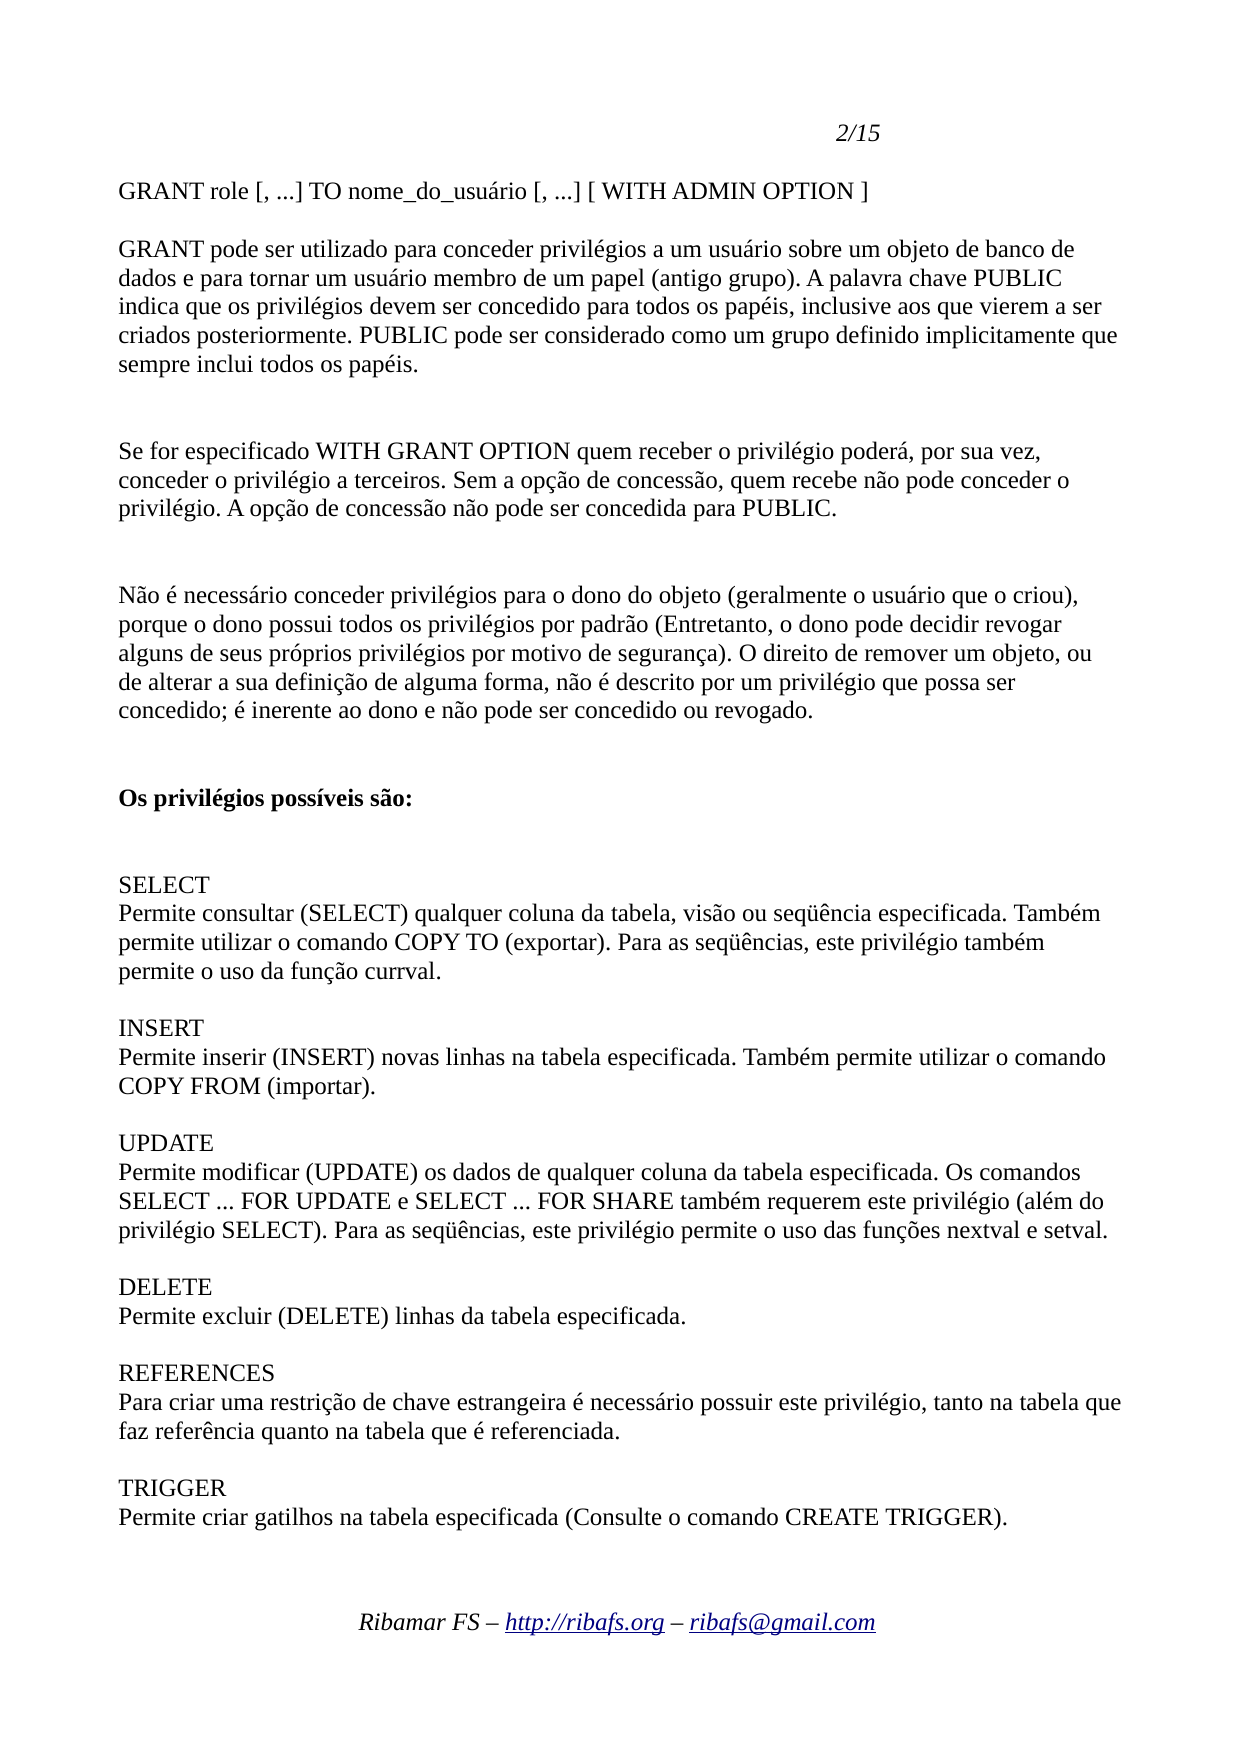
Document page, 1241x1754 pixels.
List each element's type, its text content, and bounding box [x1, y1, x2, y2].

text Os privilégios possíveis são: [118, 783, 1122, 811]
text GRANT role [, ...] TO nome_do_usuário [, ...] [ WITH ADMIN OPTION ] GRANT pode ser utilizado para conceder privilégios a um usuário sobre um objeto de banco de dados e para tornar um usuário membro de um papel (antigo grupo). A palavra chave PUBLIC indica que os privilégios devem ser concedido para todos os papéis, inclusive aos que vierem a ser criados posteriormente. PUBLIC pode ser considerado como um grupo definido implicitamente que sempre inclui todos os papéis. [118, 176, 1122, 378]
text Se for especificado WITH GRANT OPTION quem receber o privilégio poderá, por sua vez, conceder o privilégio a terceiros. Sem a opção de concessão, quem recebe não pode conceder o privilégio. A opção de concessão não pode ser concedida para PUBLIC. [118, 436, 1122, 522]
text SELECT Permite consultar (SELECT) qualquer coluna da tabela, visão ou seqüência especificada. Também permite utilizar o comando COPY TO (exportar). Para as seqüências, este privilégio também permite o uso da função currval. INSERT Permite inserir (INSERT) novas linhas na tabela especificada. Também permite utilizar o comando COPY FROM (importar). UPDATE Permite modificar (UPDATE) os dados de qualquer coluna da tabela especificada. Os comandos SELECT ... FOR UPDATE e SELECT ... FOR SHARE também requerem este privilégio (além do privilégio SELECT). Para as seqüências, este privilégio permite o uso das funções nextval e setval. DELETE Permite excluir (DELETE) linhas da tabela especificada. REFERENCES Para criar uma restrição de chave estrangeira é necessário possuir este privilégio, tanto na tabela que faz referência quanto na tabela que é referenciada. TRIGGER Permite criar gatilhos na tabela especificada (Consulte o comando CREATE TRIGGER). [118, 870, 1122, 1560]
text Não é necessário conceder privilégios para o dono do objeto (geralmente o usuário que o criou), porque o dono possui todos os privilégios por padrão (Entretanto, o dono pode decidir revogar alguns de seus próprios privilégios por motivo de segurança). O direito de remover um objeto, ou de alterar a sua definição de alguma forma, não é descrito por um privilégio que possa ser concedido; é inerente ao dono e não pode ser concedido ou revogado. [118, 581, 1122, 724]
